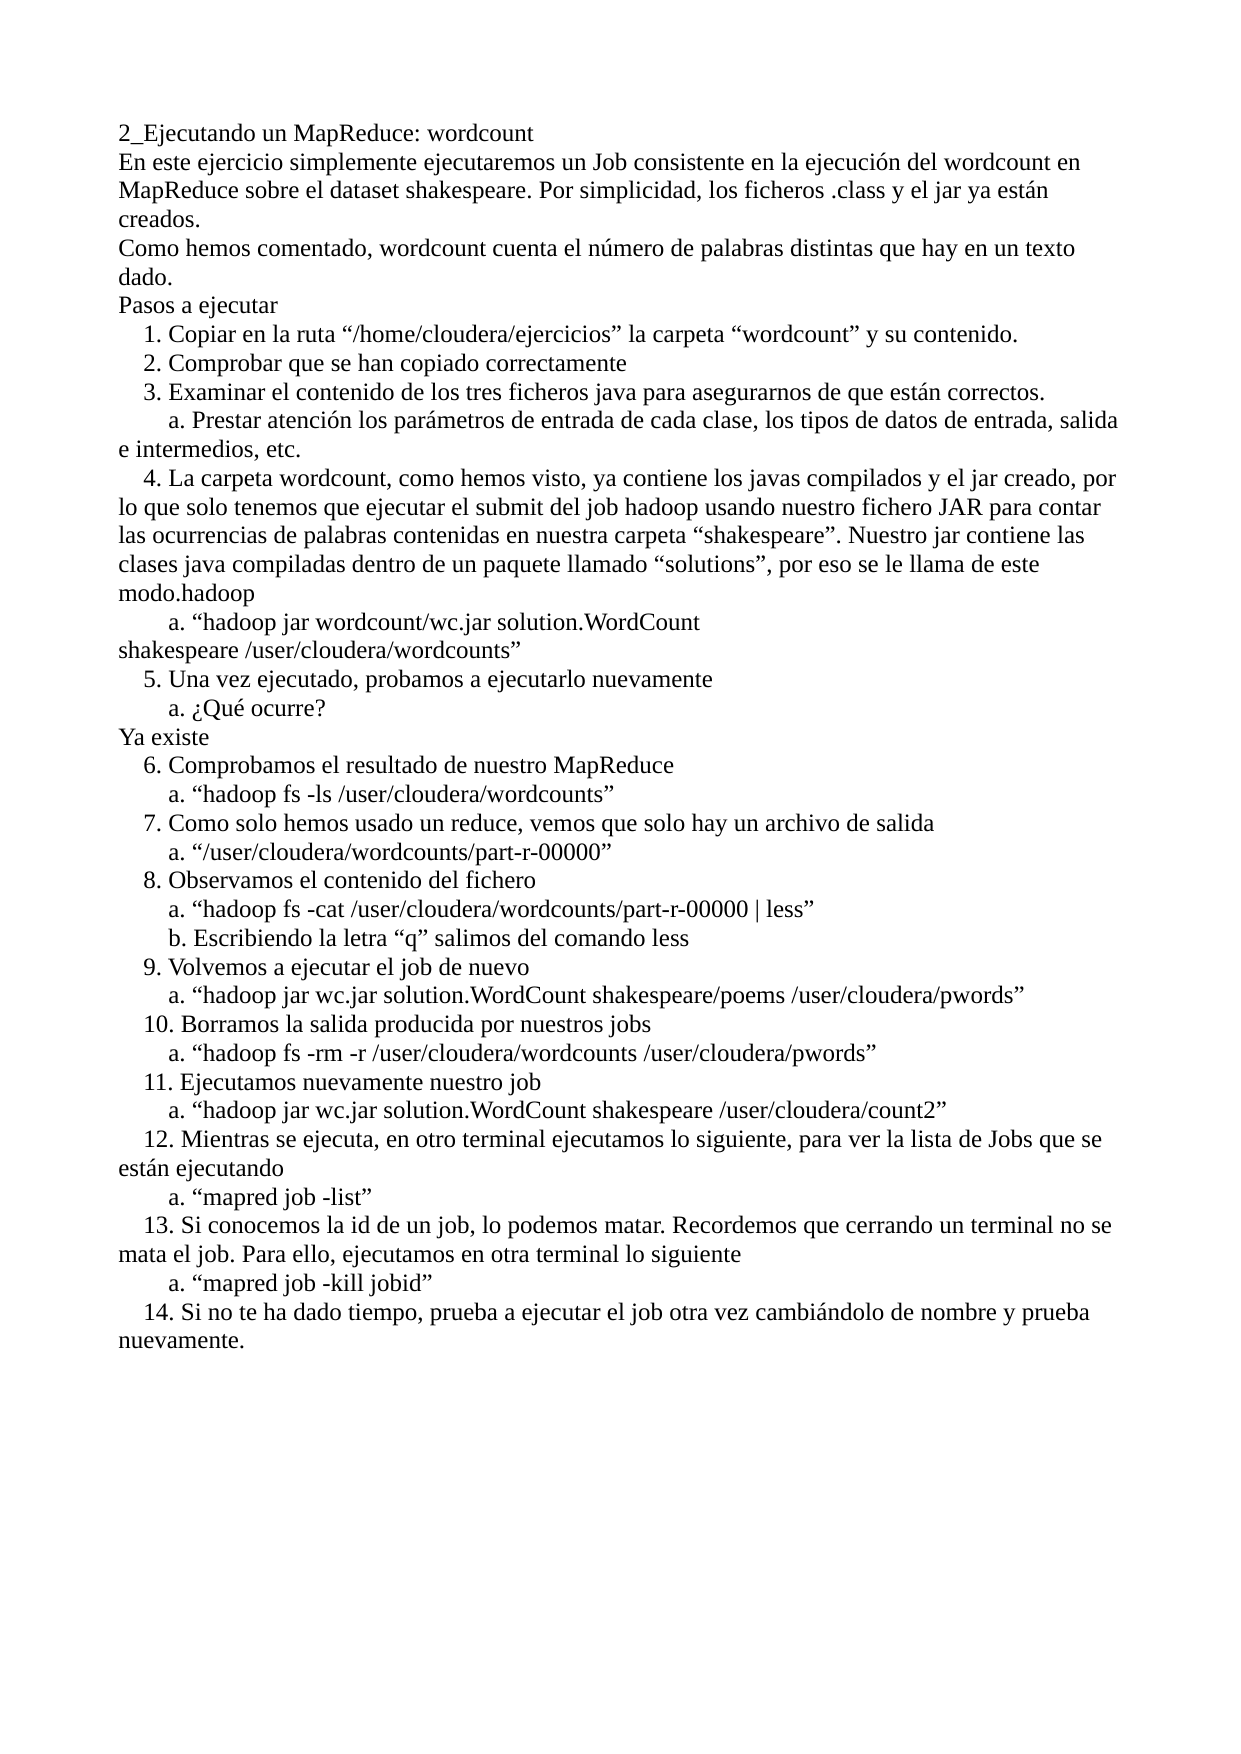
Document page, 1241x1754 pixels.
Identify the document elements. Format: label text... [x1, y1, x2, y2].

text a. “hadoop jar wordcount/wc.jar solution.WordCount [118, 607, 1122, 636]
text 5. Una vez ejecutado, probamos a ejecutarlo nuevamente [118, 664, 1122, 693]
text 9. Volvemos a ejecutar el job de nuevo [118, 952, 1122, 981]
text a. “hadoop fs -rm -r /user/cloudera/wordcounts /user/cloudera/pwords” [118, 1038, 1122, 1067]
text 14. Si no te ha dado tiempo, prueba a ejecutar el job otra vez cambiándolo de nombre y prueba nuevamente. [118, 1297, 1122, 1354]
text En este ejercicio simplemente ejecutaremos un Job consistente en la ejecución del wordcount en MapReduce sobre el dataset shakespeare. Por simplicidad, los ficheros .class y el jar ya están creados. [118, 147, 1122, 233]
text 13. Si conocemos la id de un job, lo podemos matar. Recordemos que cerrando un terminal no se mata el job. Para ello, ejecutamos en otra terminal lo siguiente [118, 1211, 1122, 1268]
text 4. La carpeta wordcount, como hemos visto, ya contiene los javas compilados y el jar creado, por lo que solo tenemos que ejecutar el submit del job hadoop usando nuestro fichero JAR para contar las ocurrencias de palabras contenidas en nuestra carpeta “shakespeare”. Nuestro jar contiene las clases java compiladas dentro de un paquete llamado “solutions”, por eso se le llama de este modo.hadoop [118, 463, 1122, 607]
text a. “/user/cloudera/wordcounts/part-r-00000” [118, 837, 1122, 866]
text shakespeare /user/cloudera/wordcounts” [118, 636, 1122, 664]
text a. ¿Qué ocurre? [118, 693, 1122, 722]
text Pasos a ejecutar [118, 291, 1122, 319]
text 3. Examinar el contenido de los tres ficheros java para asegurarnos de que están correctos. [118, 377, 1122, 406]
text a. “hadoop jar wc.jar solution.WordCount shakespeare/poems /user/cloudera/pwords” [118, 981, 1122, 1009]
text a. “mapred job -kill jobid” [118, 1268, 1122, 1297]
text a. Prestar atención los parámetros de entrada de cada clase, los tipos de datos de entrada, salida e intermedios, etc. [118, 406, 1122, 463]
text b. Escribiendo la letra “q” salimos del comando less [118, 923, 1122, 952]
text 2_Ejecutando un MapReduce: wordcount [118, 118, 1122, 147]
text a. “hadoop fs -ls /user/cloudera/wordcounts” [118, 779, 1122, 808]
text 6. Comprobamos el resultado de nuestro MapReduce [118, 751, 1122, 779]
text a. “mapred job -list” [118, 1182, 1122, 1211]
text 12. Mientras se ejecuta, en otro terminal ejecutamos lo siguiente, para ver la lista de Jobs que se están ejecutando [118, 1124, 1122, 1182]
text 8. Observamos el contenido del fichero [118, 866, 1122, 894]
text 11. Ejecutamos nuevamente nuestro job [118, 1067, 1122, 1096]
text Como hemos comentado, wordcount cuenta el número de palabras distintas que hay en un texto dado. [118, 233, 1122, 291]
text Ya existe [118, 722, 1122, 751]
text 1. Copiar en la ruta “/home/cloudera/ejercicios” la carpeta “wordcount” y su contenido. [118, 319, 1122, 348]
text 10. Borramos la salida producida por nuestros jobs [118, 1009, 1122, 1038]
text a. “hadoop jar wc.jar solution.WordCount shakespeare /user/cloudera/count2” [118, 1096, 1122, 1124]
text 2. Comprobar que se han copiado correctamente [118, 348, 1122, 377]
text a. “hadoop fs -cat /user/cloudera/wordcounts/part-r-00000 | less” [118, 894, 1122, 923]
text 7. Como solo hemos usado un reduce, vemos que solo hay un archivo de salida [118, 808, 1122, 837]
